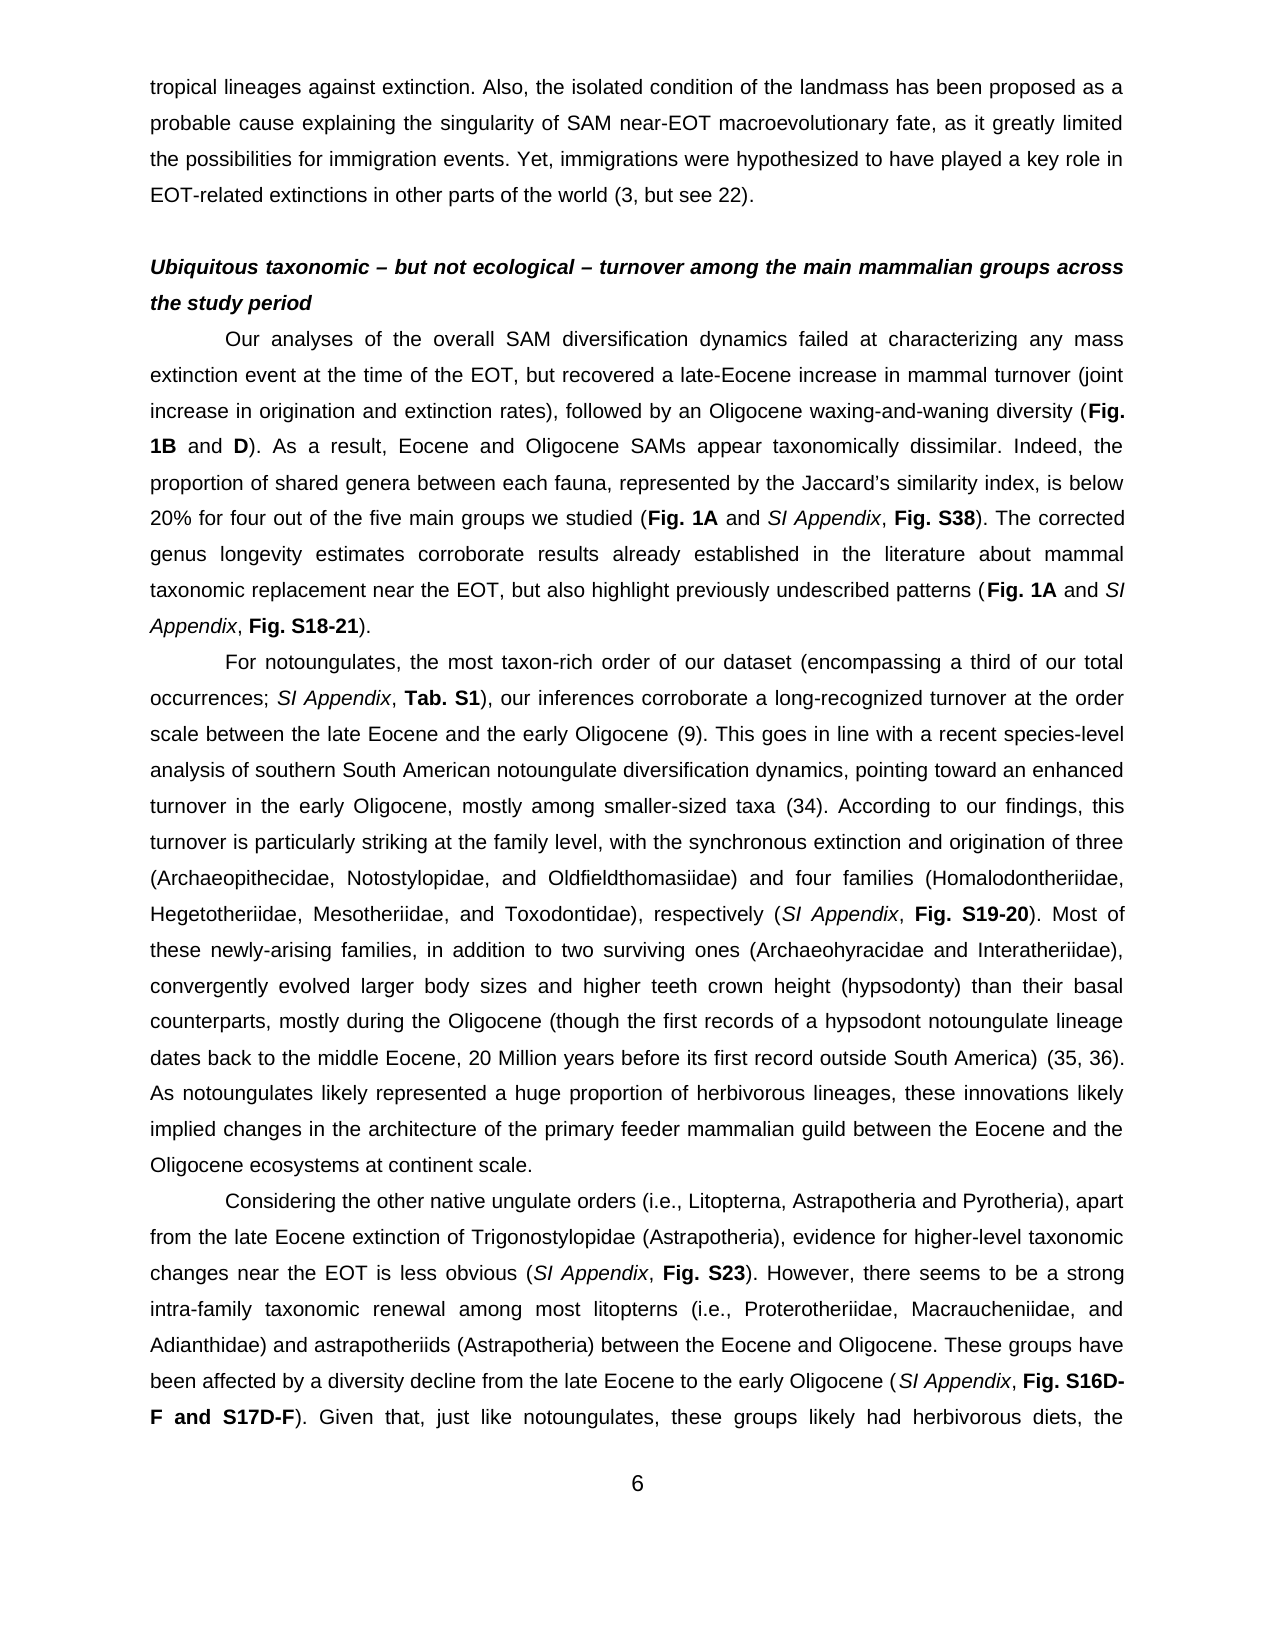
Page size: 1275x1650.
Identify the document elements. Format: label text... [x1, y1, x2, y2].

text Our analyses of the overall SAM diversification dynamics failed at characterizing any mass extinction event at the time of the EOT, but recovered a late-Eocene increase in mammal turnover (joint increase in origination and extinction rates), followed by an Oligocene waxing-and-waning diversity (Fig. 1B and D). As a result, Eocene and Oligocene SAMs appear taxonomically dissimilar. Indeed, the proportion of shared genera between each fauna, represented by the Jaccard’s similarity index, is below 20% for four out of the five main groups we studied (Fig. 1A and SI Appendix, Fig. S38). The corrected genus longevity estimates corroborate results already established in the literature about mammal taxonomic replacement near the EOT, but also highlight previously undescribed patterns (Fig. 1A and SI Appendix, Fig. S18-21). [150, 327, 1125, 638]
text Considering the other native ungulate orders (i.e., Litopterna, Astrapotheria and Pyrotheria), apart from the late Eocene extinction of Trigonostylopidae (Astrapotheria), evidence for higher-level taxonomic changes near the EOT is less obvious (SI Appendix, Fig. S23). However, there seems to be a strong intra-family taxonomic renewal among most litopterns (i.e., Proterotheriidae, Macraucheniidae, and Adianthidae) and astrapotheriids (Astrapotheria) between the Eocene and Oligocene. These groups have been affected by a diversity decline from the late Eocene to the early Oligocene (SI Appendix, Fig. S16D-F and S17D-F). Given that, just like notoungulates, these groups likely had herbivorous diets, the [150, 1189, 1125, 1429]
text Ubiquitous taxonomic – but not ecological – turnover among the main mammalian groups across the study period [150, 255, 1125, 314]
text tropical lineages against extinction. Also, the isolated condition of the landmass has been proposed as a probable cause explaining the singularity of SAM near-EOT macroevolutionary fate, as it greatly limited the possibilities for immigration events. Yet, immigrations were hypothesized to have played a key role in EOT-related extinctions in other parts of the world (3, but see 22). [150, 75, 1125, 207]
text For notoungulates, the most taxon-rich order of our dataset (encompassing a third of our total occurrences; SI Appendix, Tab. S1), our inferences corroborate a long-recognized turnover at the order scale between the late Eocene and the early Oligocene (9). This goes in line with a recent species-level analysis of southern South American notoungulate diversification dynamics, pointing toward an enhanced turnover in the early Oligocene, mostly among smaller-sized taxa (34). According to our findings, this turnover is particularly striking at the family level, with the synchronous extinction and origination of three (Archaeopithecidae, Notostylopidae, and Oldfieldthomasiidae) and four families (Homalodontheriidae, Hegetotheriidae, Mesotheriidae, and Toxodontidae), respectively (SI Appendix, Fig. S19-20). Most of these newly-arising families, in addition to two surviving ones (Archaeohyracidae and Interatheriidae), convergently evolved larger body sizes and higher teeth crown height (hypsodonty) than their basal counterparts, mostly during the Oligocene (though the first records of a hypsodont notoungulate lineage dates back to the middle Eocene, 20 Million years before its first record outside South America) (35, 36). As notoungulates likely represented a huge proportion of herbivorous lineages, these innovations likely implied changes in the architecture of the primary feeder mammalian guild between the Eocene and the Oligocene ecosystems at continent scale. [150, 650, 1125, 1177]
